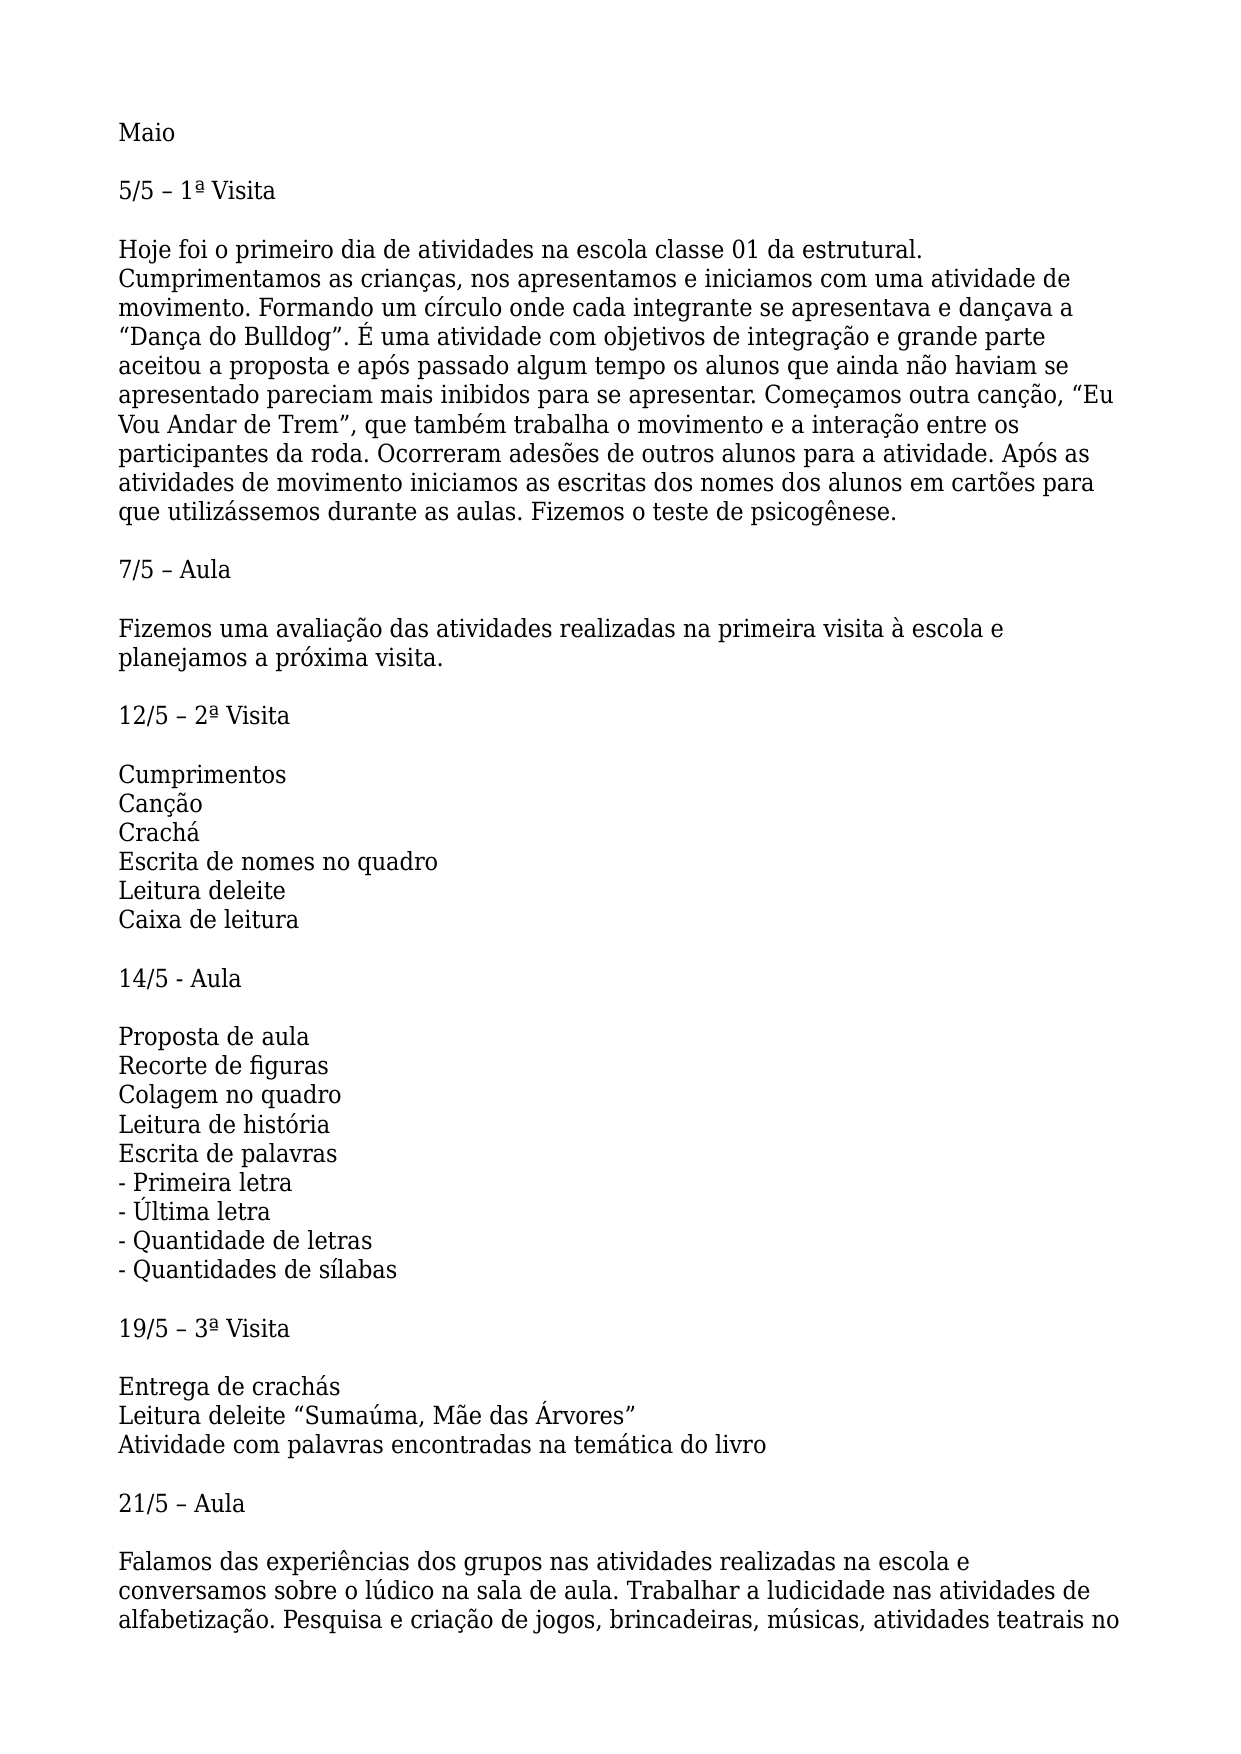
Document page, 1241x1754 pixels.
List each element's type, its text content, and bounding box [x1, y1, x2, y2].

text Escrita de palavras [118, 1139, 1122, 1168]
text Crachá [118, 818, 1122, 847]
text Hoje foi o primeiro dia de atividades na escola classe 01 da estrutural. Cumprimentamos as crianças, nos apresentamos e iniciamos com uma atividade de movimento. Formando um círculo onde cada integrante se apresentava e dançava a “Dança do Bulldog”. É uma atividade com objetivos de integração e grande parte aceitou a proposta e após passado algum tempo os alunos que ainda não haviam se apresentado pareciam mais inibidos para se apresentar. Começamos outra canção, “Eu Vou Andar de Trem”, que também trabalha o movimento e a interação entre os participantes da roda. Ocorreram adesões de outros alunos para a atividade. Após as atividades de movimento iniciamos as escritas dos nomes dos alunos em cartões para que utilizássemos durante as aulas. Fizemos o teste de psicogênese. [118, 235, 1122, 526]
text Leitura de história [118, 1110, 1122, 1139]
text Cumprimentos [118, 760, 1122, 789]
text Caixa de leitura [118, 906, 1122, 935]
text 21/5 – Aula [118, 1489, 1122, 1518]
text - Quantidade de letras [118, 1226, 1122, 1256]
text Atividade com palavras encontradas na temática do livro [118, 1431, 1122, 1460]
text - Primeira letra [118, 1168, 1122, 1197]
text 14/5 - Aula [118, 964, 1122, 993]
text Leitura deleite [118, 876, 1122, 906]
text Escrita de nomes no quadro [118, 847, 1122, 876]
text 5/5 – 1ª Visita [118, 176, 1122, 206]
text Entrega de crachás [118, 1372, 1122, 1401]
text 7/5 – Aula [118, 556, 1122, 585]
text Proposta de aula [118, 1022, 1122, 1051]
text Fizemos uma avaliação das atividades realizadas na primeira visita à escola e planejamos a próxima visita. [118, 614, 1122, 672]
text Falamos das experiências dos grupos nas atividades realizadas na escola e conversamos sobre o lúdico na sala de aula. Trabalhar a ludicidade nas atividades de alfabetização. Pesquisa e criação de jogos, brincadeiras, músicas, atividades teatrais no [118, 1547, 1122, 1635]
text 12/5 – 2ª Visita [118, 701, 1122, 731]
text - Quantidades de sílabas [118, 1256, 1122, 1285]
text Leitura deleite “Sumaúma, Mãe das Árvores” [118, 1401, 1122, 1431]
text Canção [118, 789, 1122, 818]
text - Última letra [118, 1197, 1122, 1226]
text Recorte de figuras [118, 1051, 1122, 1081]
text Maio [118, 118, 1122, 147]
text 19/5 – 3ª Visita [118, 1314, 1122, 1343]
text Colagem no quadro [118, 1081, 1122, 1110]
